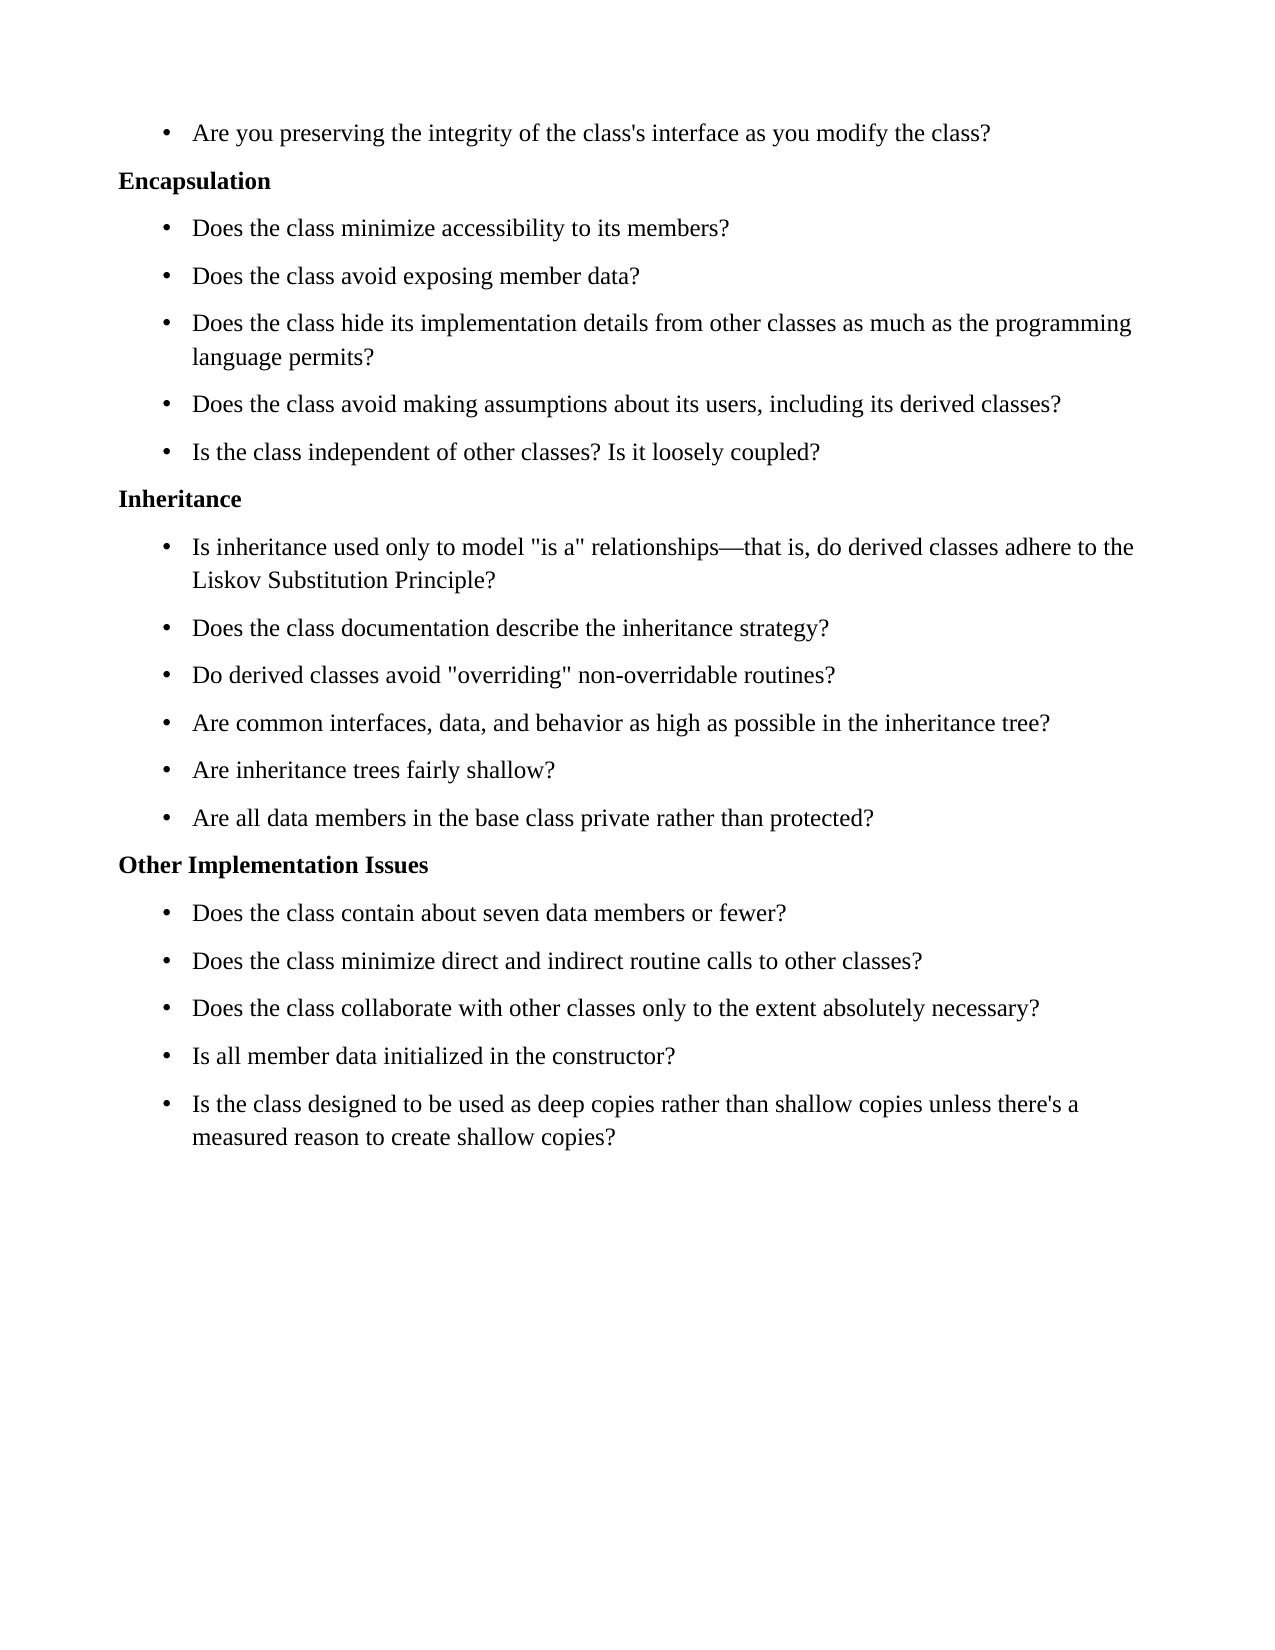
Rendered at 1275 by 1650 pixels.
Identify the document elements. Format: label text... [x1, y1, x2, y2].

list Are you preserving the integrity of the class's interface as you modify the class? [162, 118, 1157, 147]
list Does the class minimize accessibility to its members? [162, 213, 1157, 242]
list Is the class independent of other classes? Is it loosely coupled? [162, 437, 1157, 466]
list Do derived classes avoid "overriding" non-overridable routines? [162, 660, 1157, 689]
text Inheritance [118, 484, 1157, 513]
list Does the class documentation describe the inheritance strategy? [162, 613, 1157, 641]
list Are common interfaces, data, and behavior as high as possible in the inheritance tree? [162, 708, 1157, 737]
text Encapsulation [118, 166, 1157, 194]
list Does the class avoid exposing member data? [162, 261, 1157, 290]
list Is inheritance used only to model "is a" relationships—that is, do derived classes adhere to the Liskov Substitution Principle? [162, 532, 1157, 594]
list Does the class collaborate with other classes only to the extent absolutely necessary? [162, 993, 1157, 1022]
text Other Implementation Issues [118, 851, 1157, 879]
list Is the class designed to be used as deep copies rather than shallow copies unless there's a measured reason to create shallow copies? [162, 1089, 1157, 1150]
list Is all member data initialized in the constructor? [162, 1041, 1157, 1070]
list Does the class contain about seven data members or fewer? [162, 898, 1157, 927]
list Does the class minimize direct and indirect routine calls to other classes? [162, 946, 1157, 974]
list Are all data members in the base class private rather than protected? [162, 803, 1157, 832]
list Does the class hide its implementation details from other classes as much as the programming language permits? [162, 308, 1157, 370]
list Does the class avoid making assumptions about its users, including its derived classes? [162, 389, 1157, 418]
list Are inheritance trees fairly shallow? [162, 755, 1157, 784]
